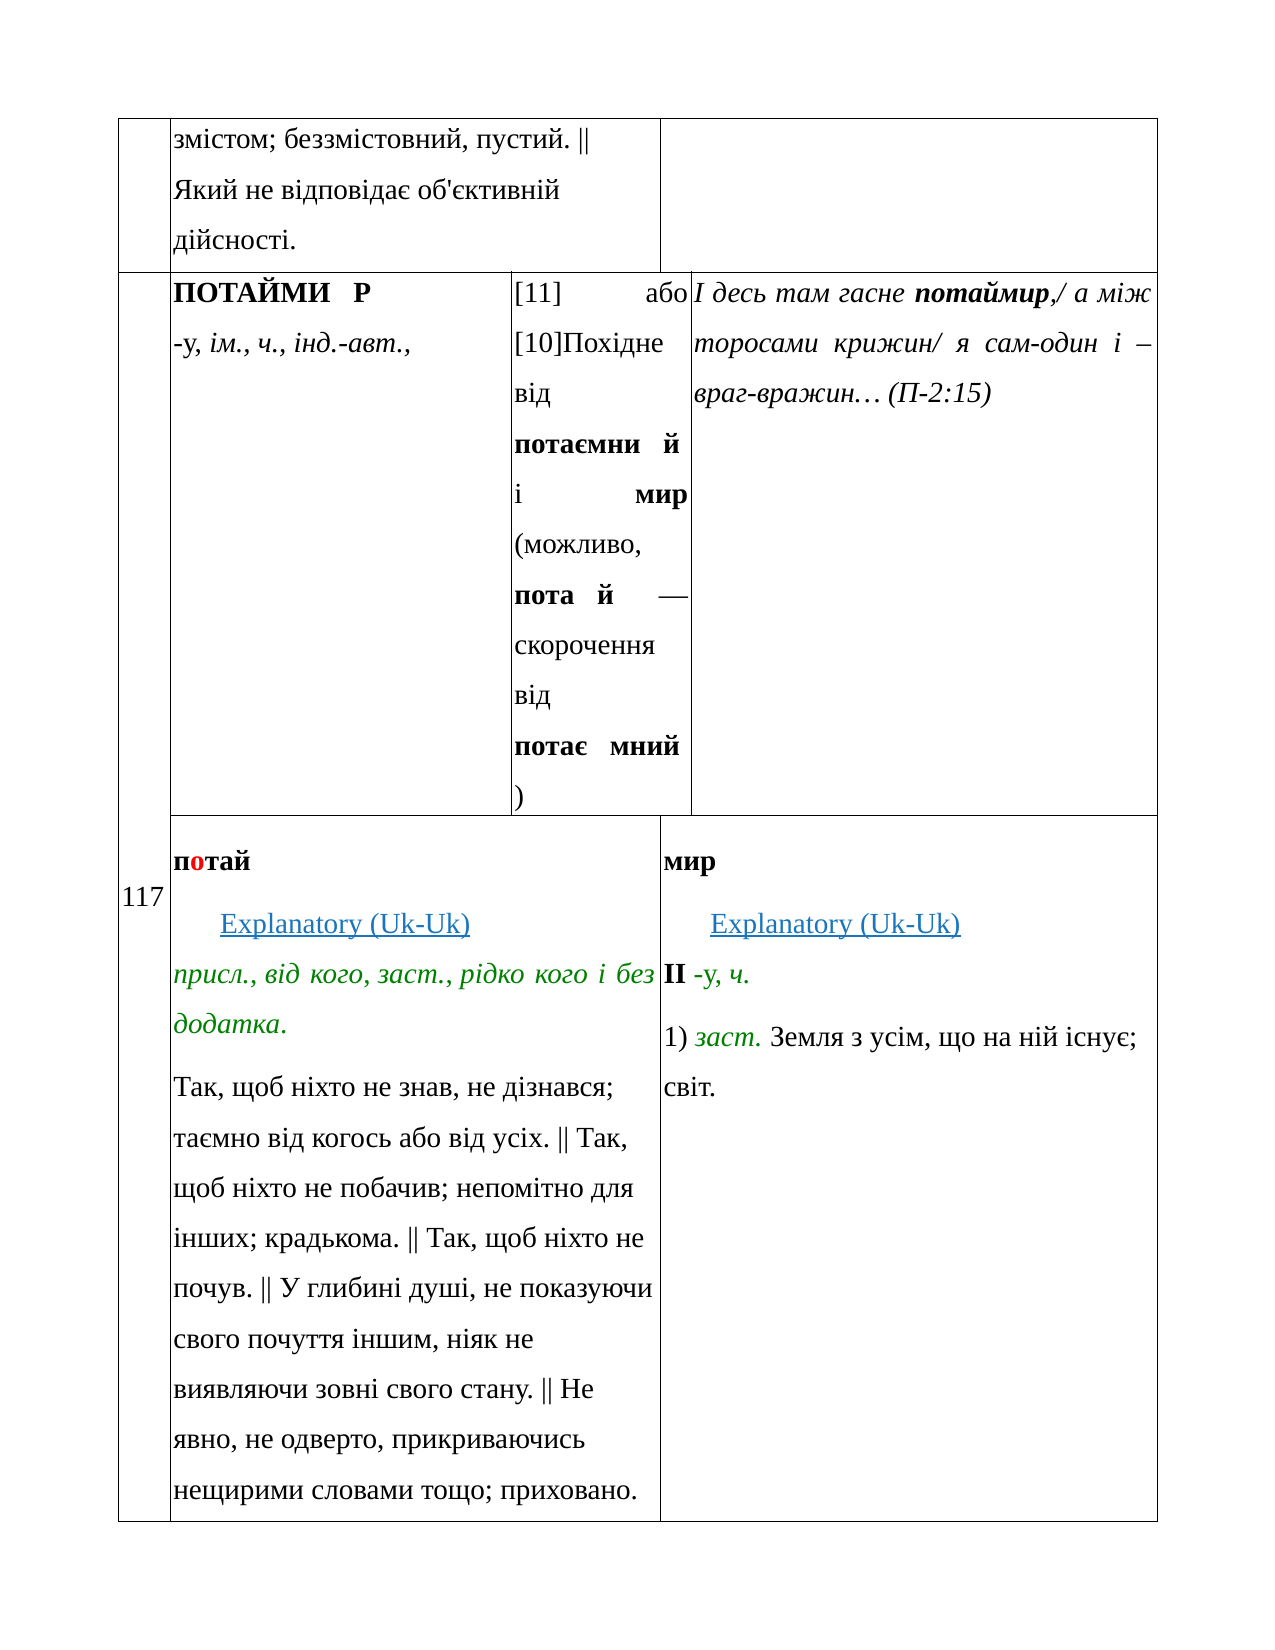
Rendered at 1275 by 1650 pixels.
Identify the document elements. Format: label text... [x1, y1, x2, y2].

table_cell потай Explanatory (Uk-Uk) присл., від кого, заст., рідко кого і без додатка. Так, щоб ніхто не знав, не дізнався; таємно від когось або від усіх. || Так, щоб ніхто не побачив; непомітно для інших; крадькома. || Так, щоб ніхто не почув. || У глибині душі, не показуючи свого почуття іншим, ніяк не виявляючи зовні свого стану. || Не явно, не одверто, прикриваючись нещирими словами тощо; приховано. [171, 816, 660, 1521]
table_cell І десь там гасне потаймир,/ а між торосами крижин/ я сам-один і – враг-вражин… (П-2:15) [692, 273, 1157, 814]
table_cell змістом; беззмістовний, пустий. || Який не відповідає об'єктивній дійсності. [171, 119, 660, 271]
table_cell мир Explanatory (Uk-Uk) II -у, ч. 1) заст. Земля з усім, що на ній існує; світ. [661, 816, 1157, 1521]
table_cell [11] або [10]Похідне від потаємний і мир (можливо, потай — скорочення від потаємний) [512, 273, 691, 814]
table_cell [661, 119, 1157, 271]
table_cell 117 [119, 273, 170, 1521]
table_cell Потаймир -у, ім., ч., інд.-авт., [171, 273, 511, 814]
table_cell [119, 119, 170, 271]
